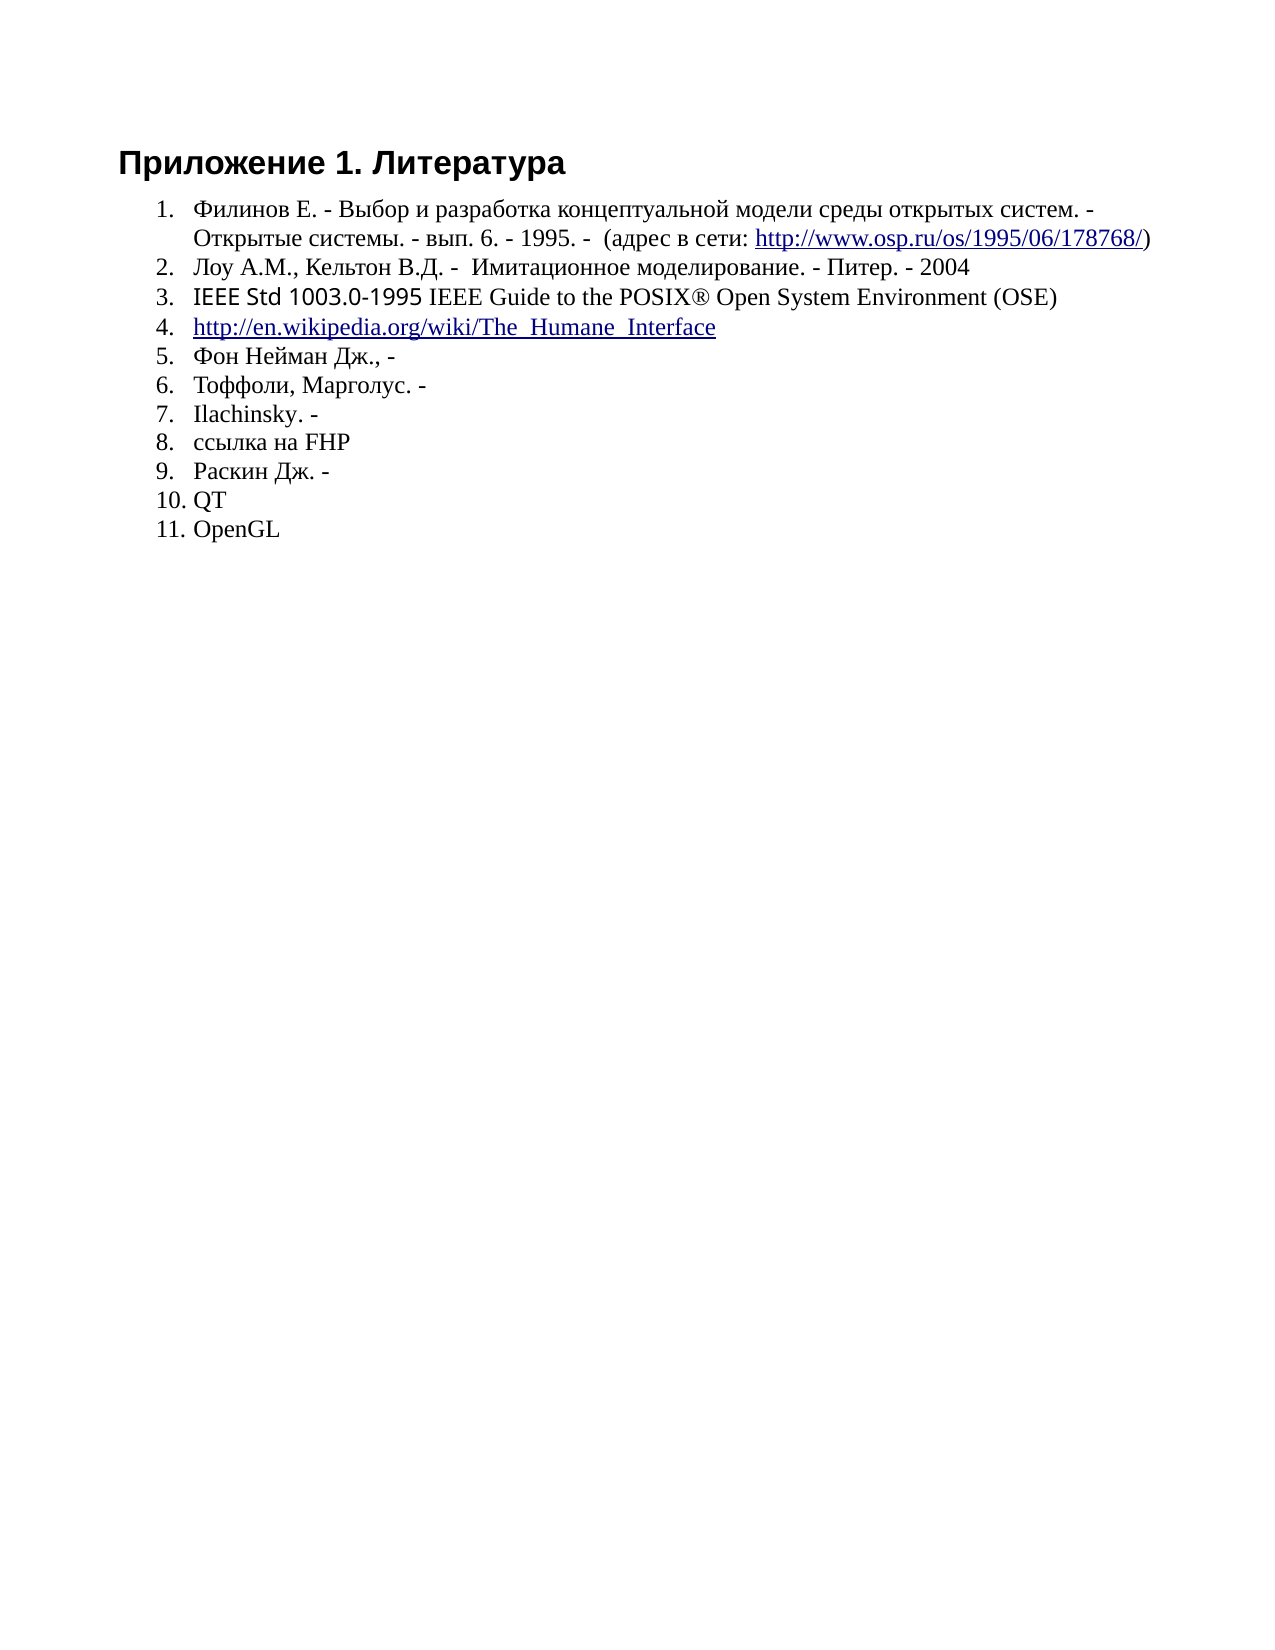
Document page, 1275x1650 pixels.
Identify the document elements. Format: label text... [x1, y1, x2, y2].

list OpenGL [156, 514, 1157, 542]
list ссылка на FHP [156, 427, 1157, 456]
list IEEE Std 1003.0-1995 IEEE Guide to the POSIX® Open System Environment (OSE) [156, 281, 1157, 312]
list Фон Нейман Дж., - [156, 341, 1157, 370]
list QT [156, 485, 1157, 514]
list Тоффоли, Марголус. - [156, 370, 1157, 399]
list Филинов Е. - Выбор и разработка концептуальной модели среды открытых систем. - Открытые системы. - вып. 6. - 1995. - (адрес в сети: http://www.osp.ru/os/1995/06/178768/) [156, 194, 1157, 252]
subtitle Приложение 1. Литература [118, 143, 1157, 182]
list Раскин Дж. - [156, 456, 1157, 485]
list Лоу А.М., Кельтон В.Д. - Имитационное моделирование. - Питер. - 2004 [156, 252, 1157, 281]
list http://en.wikipedia.org/wiki/The_Humane_Interface [156, 312, 1157, 341]
list Ilachinsky. - [156, 399, 1157, 427]
